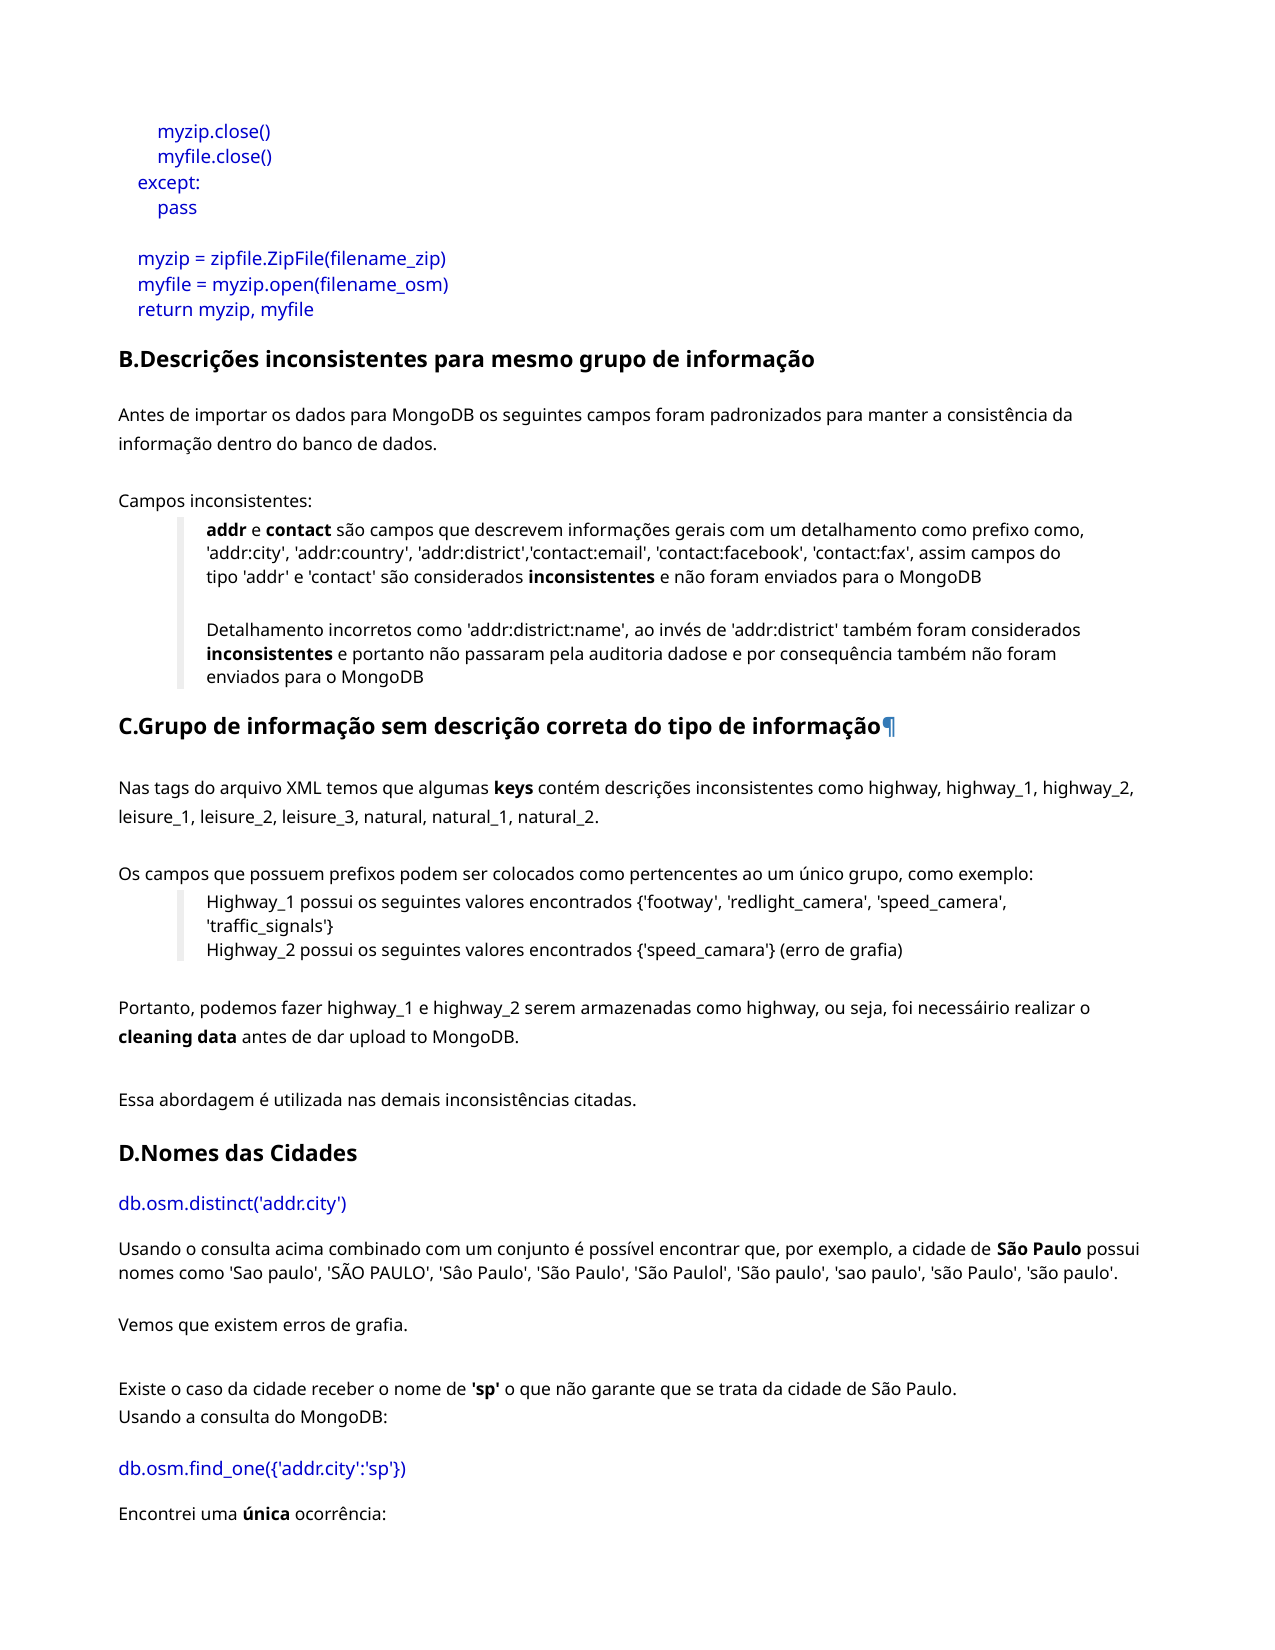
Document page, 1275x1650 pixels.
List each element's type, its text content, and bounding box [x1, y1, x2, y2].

text except: [118, 169, 1157, 195]
text Existe o caso da cidade receber o nome de 'sp' o que não garante que se trata da cidade de São Paulo. Usando a consulta do MongoDB: [118, 1376, 1157, 1428]
subtitle D.Nomes das Cidades [118, 1138, 1157, 1168]
text pass [118, 195, 1157, 220]
text Campos inconsistentes: [118, 489, 1157, 512]
text myfile = myzip.open(filename_osm) [118, 271, 1157, 297]
text Essa abordagem é utilizada nas demais inconsistências citadas. [118, 1087, 1157, 1111]
text Usando o consulta acima combinado com um conjunto é possível encontrar que, por exemplo, a cidade de São Paulo possui nomes como 'Sao paulo', 'SÃO PAULO', 'Sâo Paulo', 'São Paulo', 'São Paulol', 'São paulo', 'sao paulo', 'são Paulo', 'são paulo'. [118, 1237, 1157, 1284]
text Vemos que existem erros de grafia. [118, 1313, 1157, 1337]
text Os campos que possuem prefixos podem ser colocados como pertencentes ao um único grupo, como exemplo: [118, 861, 1157, 885]
text Portanto, podemos fazer highway_1 e highway_2 serem armazenadas como highway, ou seja, foi necessáirio realizar o cleaning data antes de dar upload to MongoDB. [118, 996, 1157, 1048]
subtitle C.Grupo de informação sem descrição correta do tipo de informação¶ [118, 711, 1157, 741]
text return myzip, myfile [118, 297, 1157, 322]
text Antes de importar os dados para MongoDB os seguintes campos foram padronizados para manter a consistência da informação dentro do banco de dados. [118, 403, 1157, 455]
text addr e contact são campos que descrevem informações gerais com um detalhamento como prefixo como, 'addr:city', 'addr:country', 'addr:district','contact:email', 'contact:facebook', 'contact:fax', assim campos do tipo 'addr' e 'contact' são considerados inconsistentes e não foram enviados para o MongoDB [184, 517, 1098, 589]
text myfile.close() [118, 144, 1157, 169]
text Highway_2 possui os seguintes valores encontrados {'speed_camara'} (erro de grafia) [184, 938, 1098, 961]
text Detalhamento incorretos como 'addr:district:name', ao invés de 'addr:district' também foram considerados inconsistentes e portanto não passaram pela auditoria dadose e por consequência também não foram enviados para o MongoDB [184, 617, 1098, 689]
subtitle B.Descrições inconsistentes para mesmo grupo de informação [118, 344, 1157, 374]
text Highway_1 possui os seguintes valores encontrados {'footway', 'redlight_camera', 'speed_camera', 'traffic_signals'} [184, 890, 1098, 938]
text myzip = zipfile.ZipFile(filename_zip) [118, 246, 1157, 271]
text Encontrei uma única ocorrência: [118, 1502, 1157, 1526]
text myzip.close() [118, 118, 1157, 144]
text db.osm.distinct('addr.city') [118, 1190, 1157, 1215]
text db.osm.find_one({'addr.city':'sp'}) [118, 1455, 1157, 1480]
text Nas tags do arquivo XML temos que algumas keys contém descrições inconsistentes como highway, highway_1, highway_2, leisure_1, leisure_2, leisure_3, natural, natural_1, natural_2. [118, 776, 1157, 828]
